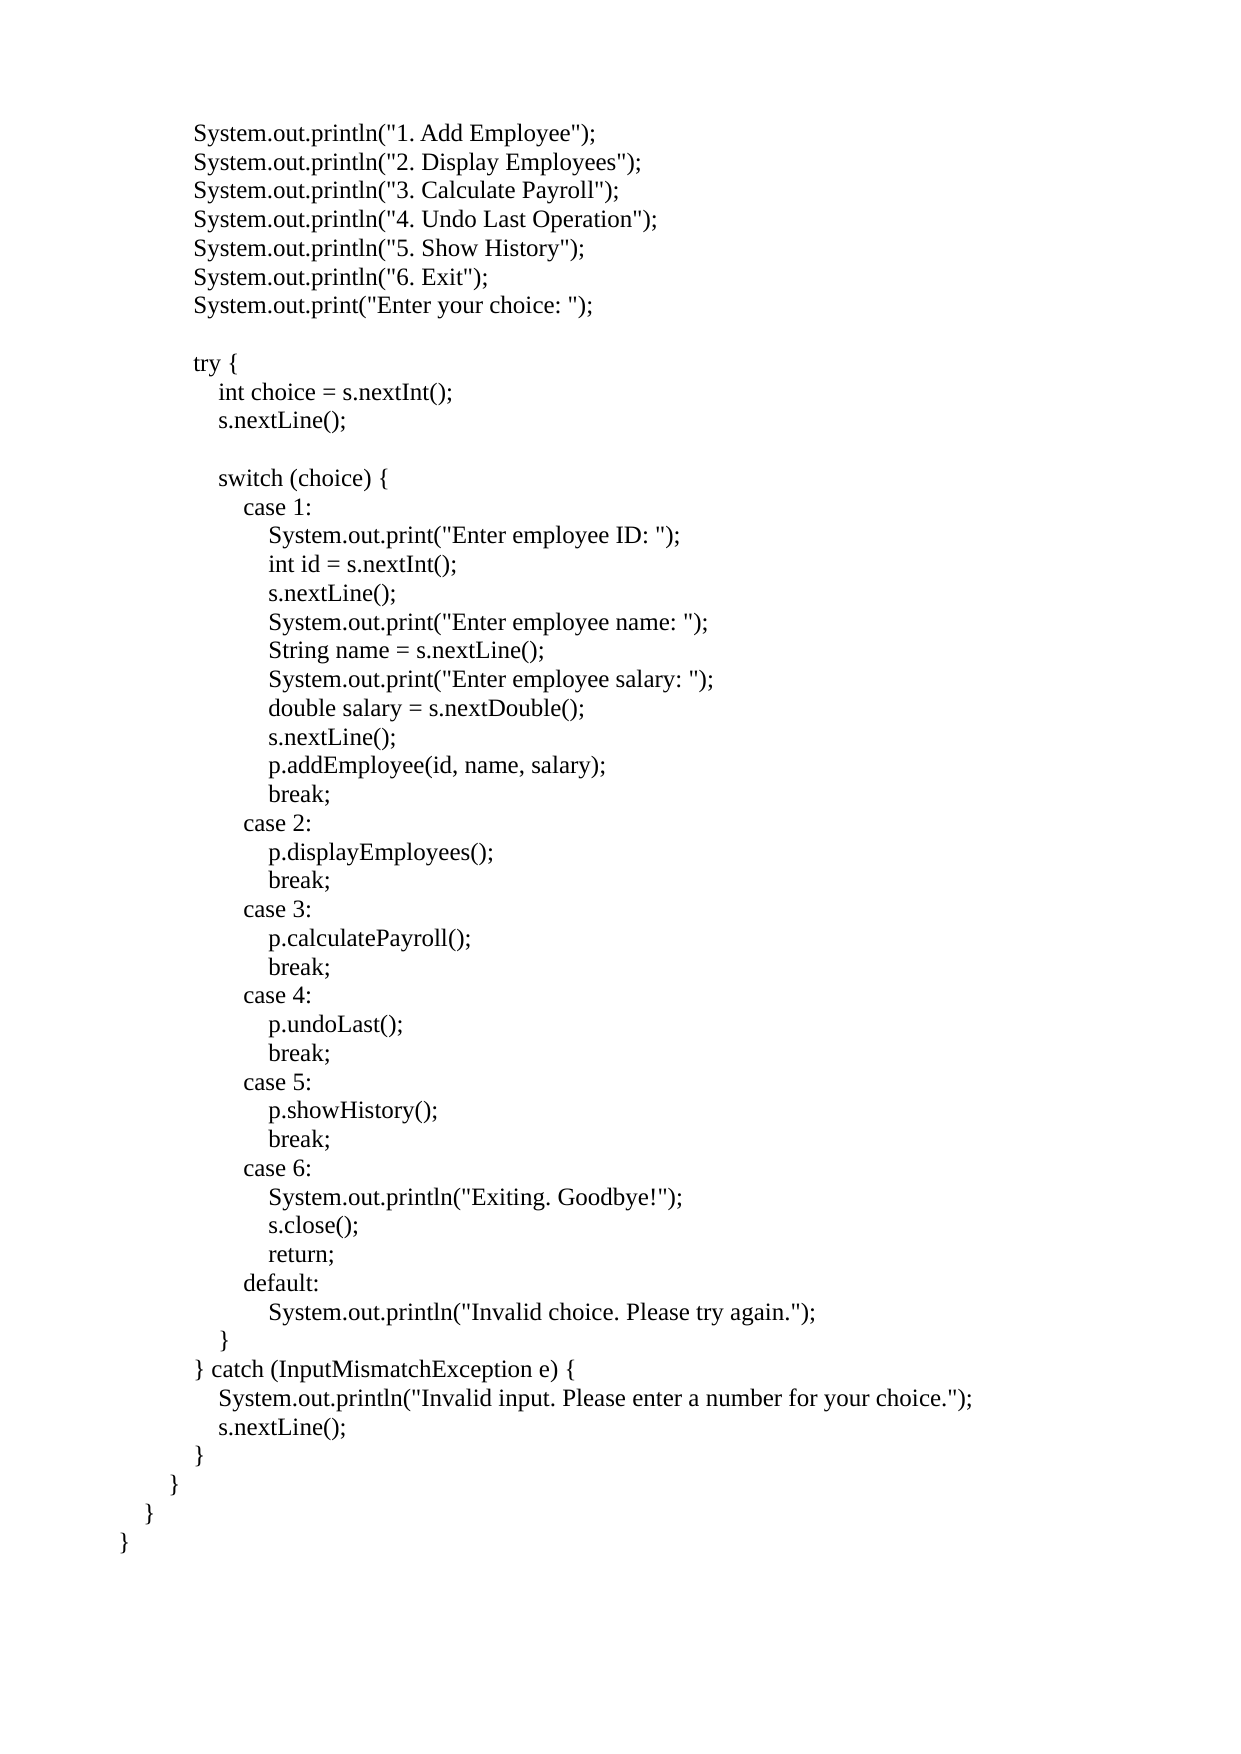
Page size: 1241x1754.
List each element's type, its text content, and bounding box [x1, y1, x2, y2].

text } [118, 1469, 1122, 1498]
text p.calculatePayroll(); [118, 923, 1122, 952]
text } [118, 1498, 1122, 1527]
text System.out.print("Enter employee salary: "); [118, 664, 1122, 693]
text break; [118, 779, 1122, 808]
text } catch (InputMismatchException e) { [118, 1354, 1122, 1383]
text s.nextLine(); [118, 722, 1122, 751]
text int id = s.nextInt(); [118, 549, 1122, 578]
text case 1: [118, 492, 1122, 521]
text break; [118, 1124, 1122, 1153]
text } [118, 1527, 1122, 1556]
text double salary = s.nextDouble(); [118, 693, 1122, 722]
text System.out.print("Enter employee ID: "); [118, 521, 1122, 549]
text s.nextLine(); [118, 1412, 1122, 1441]
text System.out.print("Enter employee name: "); [118, 607, 1122, 636]
text s.nextLine(); [118, 578, 1122, 607]
text p.addEmployee(id, name, salary); [118, 751, 1122, 779]
text case 5: [118, 1067, 1122, 1096]
text System.out.println("3. Calculate Payroll"); [118, 176, 1122, 204]
text case 6: [118, 1153, 1122, 1182]
text switch (choice) { [118, 463, 1122, 492]
text System.out.print("Enter your choice: "); [118, 291, 1122, 319]
text System.out.println("1. Add Employee"); [118, 118, 1122, 147]
text case 3: [118, 894, 1122, 923]
text System.out.println("2. Display Employees"); [118, 147, 1122, 176]
text String name = s.nextLine(); [118, 636, 1122, 664]
text return; [118, 1239, 1122, 1268]
text p.undoLast(); [118, 1009, 1122, 1038]
text System.out.println("Exiting. Goodbye!"); [118, 1182, 1122, 1211]
text System.out.println("5. Show History"); [118, 233, 1122, 262]
text System.out.println("4. Undo Last Operation"); [118, 204, 1122, 233]
text s.close(); [118, 1211, 1122, 1239]
text p.showHistory(); [118, 1096, 1122, 1124]
text p.displayEmployees(); [118, 837, 1122, 866]
text int choice = s.nextInt(); [118, 377, 1122, 406]
text break; [118, 866, 1122, 894]
text System.out.println("Invalid input. Please enter a number for your choice."); [118, 1383, 1122, 1412]
text break; [118, 952, 1122, 981]
text } [118, 1441, 1122, 1469]
text case 4: [118, 981, 1122, 1009]
text System.out.println("6. Exit"); [118, 262, 1122, 291]
text case 2: [118, 808, 1122, 837]
text break; [118, 1038, 1122, 1067]
text default: [118, 1268, 1122, 1297]
text s.nextLine(); [118, 406, 1122, 434]
text System.out.println("Invalid choice. Please try again."); [118, 1297, 1122, 1326]
text } [118, 1326, 1122, 1354]
text try { [118, 348, 1122, 377]
